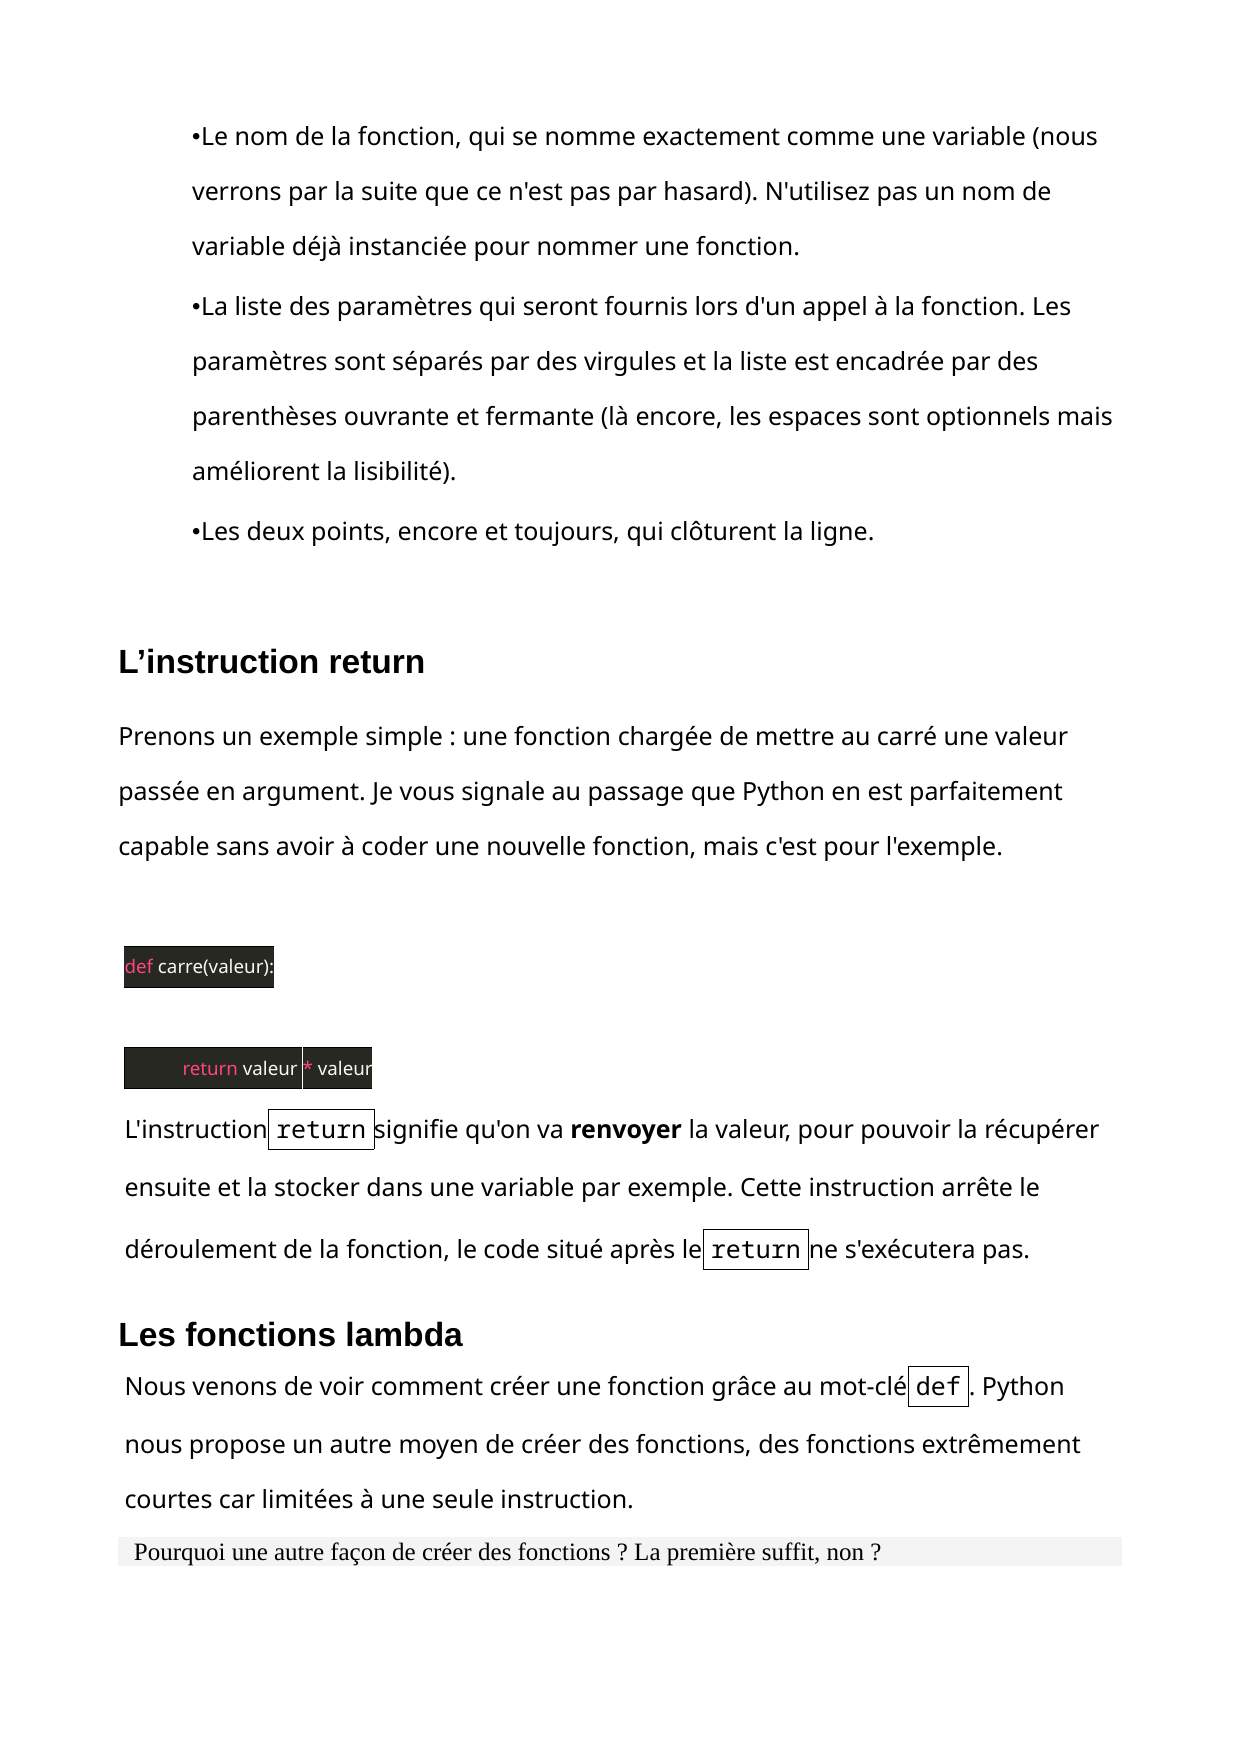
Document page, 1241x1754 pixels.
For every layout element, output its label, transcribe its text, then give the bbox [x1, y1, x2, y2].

text Prenons un exemple simple : une fonction chargée de mettre au carré une valeur passée en argument. Je vous signale au passage que Python en est parfaitement capable sans avoir à coder une nouvelle fonction, mais c'est pour l'exemple. [118, 718, 1122, 862]
list Les deux points, encore et toujours, qui clôturent la ligne. [118, 513, 1122, 547]
list Le nom de la fonction, qui se nomme exactement comme une variable (nous verrons par la suite que ce n'est pas par hasard). N'utilisez pas un nom de variable déjà instanciée pour nommer une fonction. [118, 118, 1122, 262]
text def carre(valeur): [124, 946, 1111, 987]
list La liste des paramètres qui seront fournis lors d'un appel à la fonction. Les paramètres sont séparés par des virgules et la liste est encadrée par des parenthèses ouvrante et fermante (là encore, les espaces sont optionnels mais améliorent la lisibilité). [118, 288, 1122, 487]
text Pourquoi une autre façon de créer des fonctions ? La première suffit, non ? [134, 1537, 1122, 1566]
subtitle Les fonctions lambda [118, 1315, 1122, 1353]
subtitle L’instruction return [118, 641, 1122, 680]
text return valeur * valeur [125, 1047, 1111, 1088]
text Nous venons de voir comment créer une fonction grâce au mot-clédef. Python nous propose un autre moyen de créer des fonctions, des fonctions extrêmement courtes car limitées à une seule instruction. [124, 1366, 1116, 1516]
text L'instructionreturnsignifie qu'on va renvoyer la valeur, pour pouvoir la récupérer ensuite et la stocker dans une variable par exemple. Cette instruction arrête le déroulement de la fonction, le code situé après lereturnne s'exécutera pas. [124, 1109, 1116, 1269]
